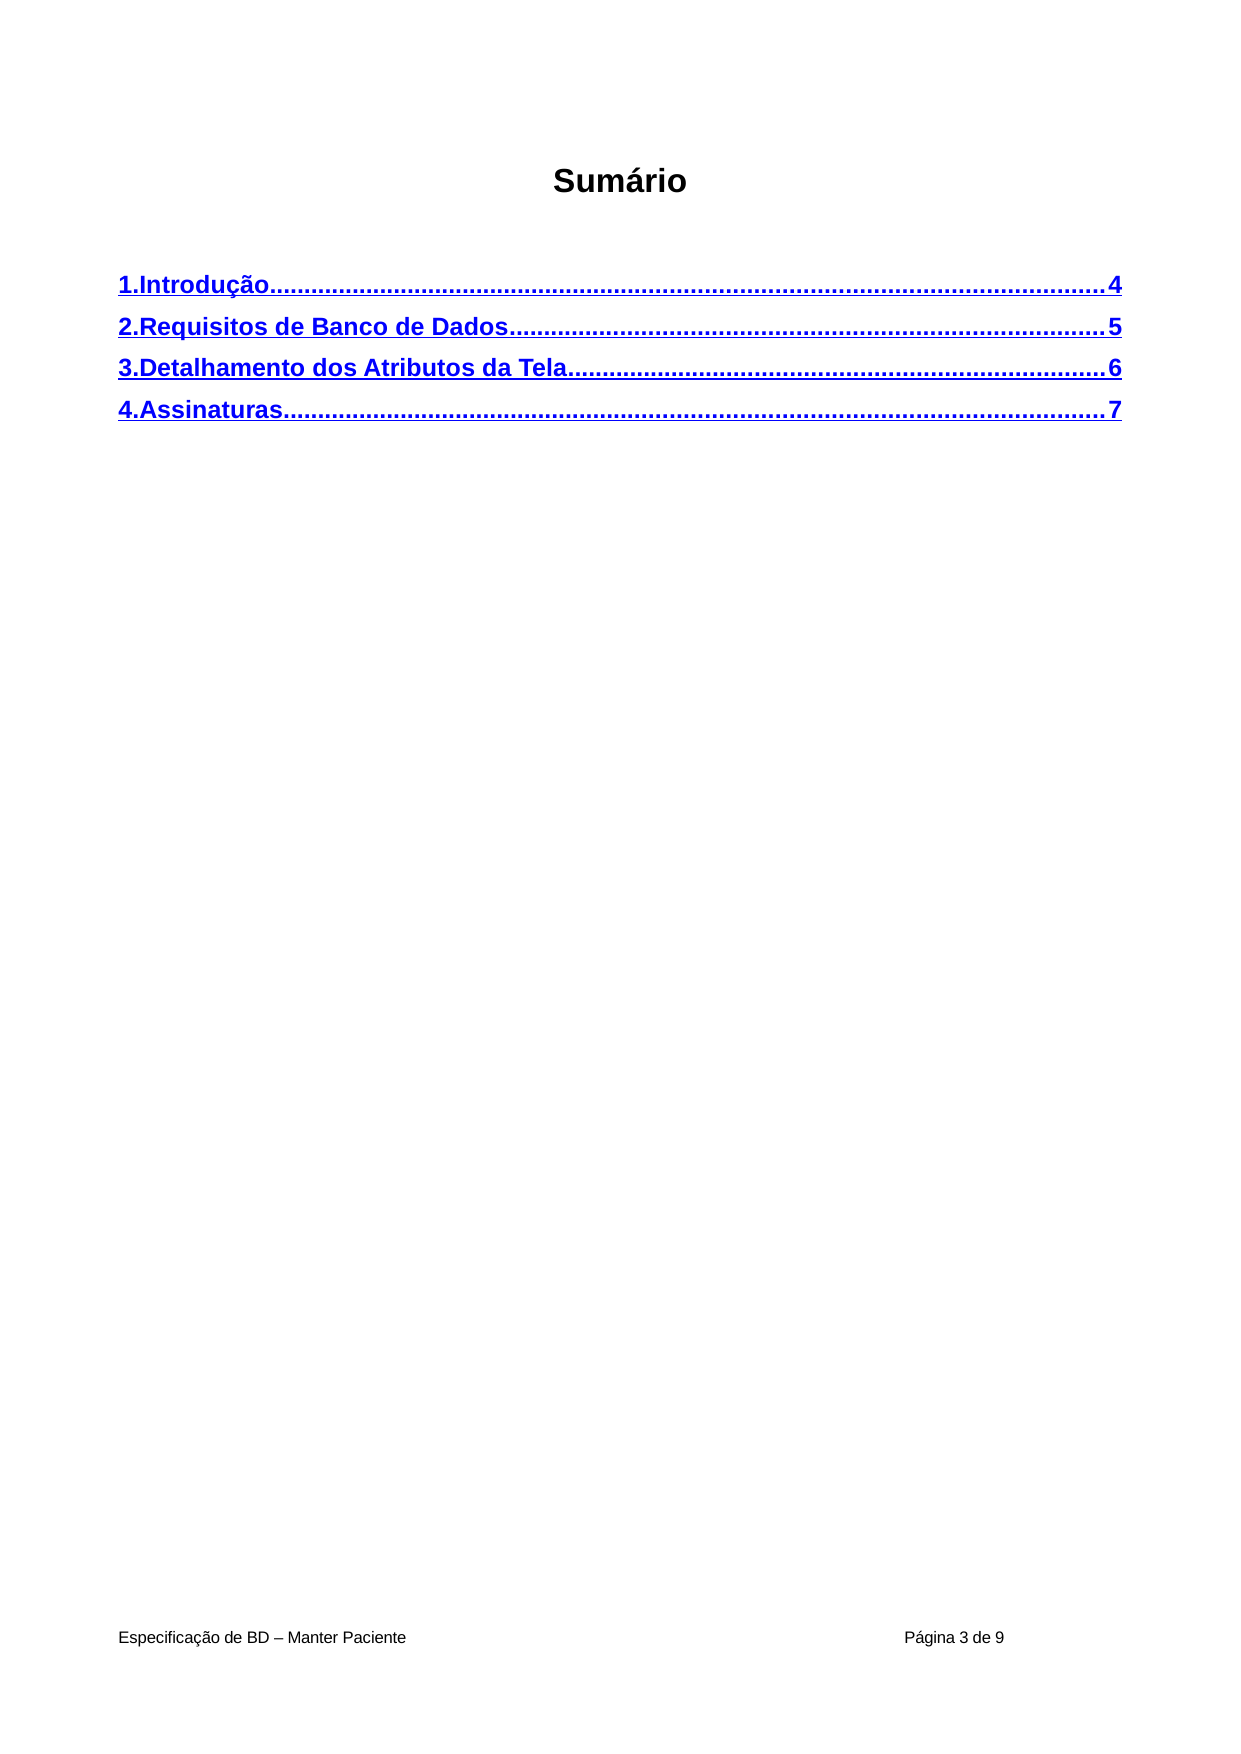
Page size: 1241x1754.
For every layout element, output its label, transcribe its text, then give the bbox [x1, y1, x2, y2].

text 2.Requisitos de Banco de Dados 5 [118, 312, 1122, 337]
text 3.Detalhamento dos Atributos da Tela 6 [118, 353, 1122, 378]
text 1.Introdução 4 [118, 270, 1122, 295]
title Sumário [118, 161, 1122, 199]
text 4.Assinaturas 7 [118, 395, 1122, 420]
